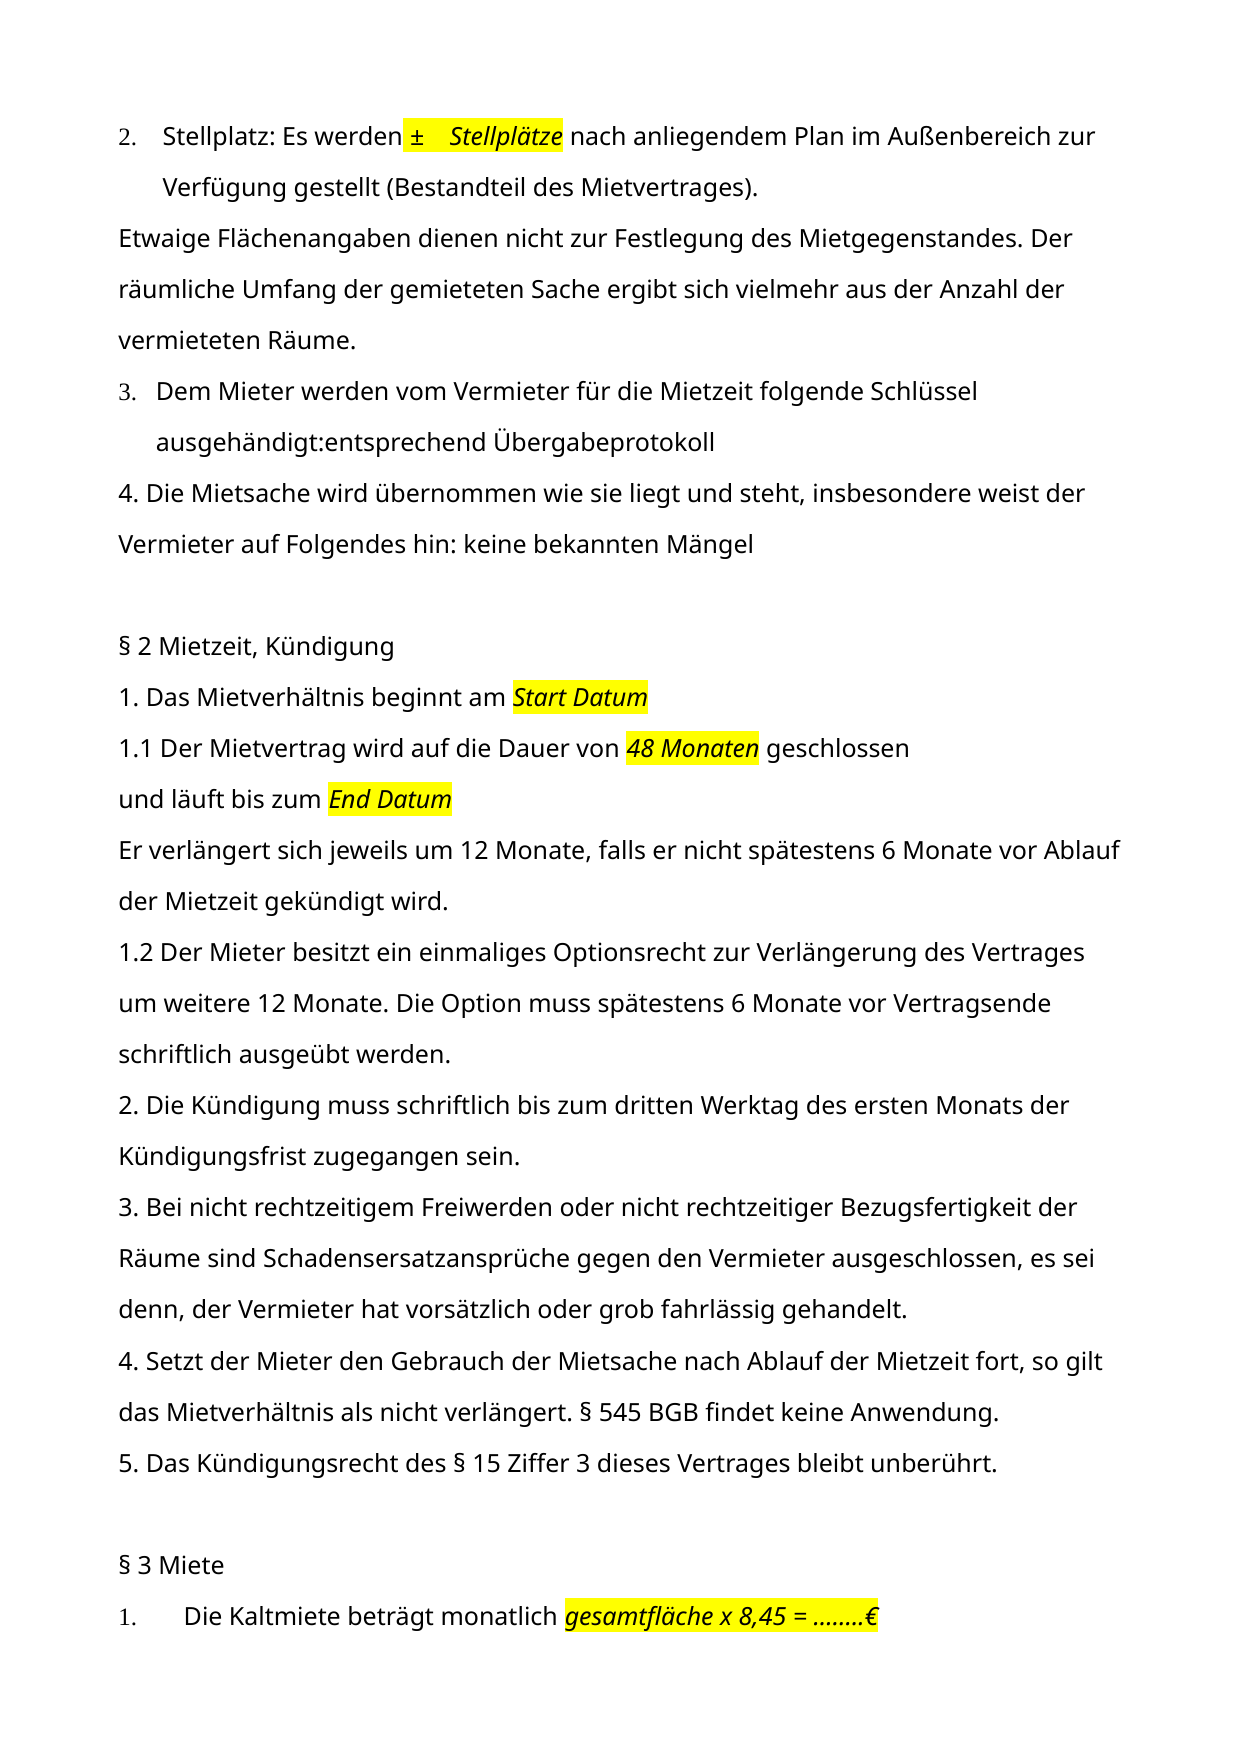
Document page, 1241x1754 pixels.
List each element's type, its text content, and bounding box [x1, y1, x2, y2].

list Die Kaltmiete beträgt monatlich gesamtfläche x 8,45 = ……..€ [118, 1598, 1122, 1632]
list Dem Mieter werden vom Vermieter für die Mietzeit folgende Schlüssel ausgehändigt: entsprechend Übergabeprotokoll [118, 373, 1122, 458]
text 1.1 Der Mietvertrag wird auf die Dauer von 48 Monaten geschlossen [118, 731, 1122, 765]
text 4. Die Mietsache wird übernommen wie sie liegt und steht, insbesondere weist der Vermieter auf Folgendes hin: keine bekannten Mängel [118, 475, 1122, 561]
text 4. Setzt der Mieter den Gebrauch der Mietsache nach Ablauf der Mietzeit fort, so gilt das Mietverhältnis als nicht verlängert. § 545 BGB findet keine Anwendung. [118, 1343, 1122, 1428]
text 1.2 Der Mieter besitzt ein einmaliges Optionsrecht zur Verlängerung des Vertrages um weitere 12 Monate. Die Option muss spätestens 6 Monate vor Vertragsende schriftlich ausgeübt werden. [118, 935, 1122, 1071]
text 5. Das Kündigungsrecht des § 15 Ziffer 3 dieses Vertrages bleibt unberührt. [118, 1445, 1122, 1479]
list Stellplatz: Es werden ± Stellplätze nach anliegendem Plan im Außenbereich zur Verfügung gestellt (Bestandteil des Mietvertrages). [118, 118, 1122, 203]
text § 2 Mietzeit, Kündigung [118, 628, 1122, 663]
text 3. Bei nicht rechtzeitigem Freiwerden oder nicht rechtzeitiger Bezugsfertigkeit der Räume sind Schadensersatzansprüche gegen den Vermieter ausgeschlossen, es sei denn, der Vermieter hat vorsätzlich oder grob fahrlässig gehandelt. [118, 1190, 1122, 1326]
text und läuft bis zum End Datum [118, 782, 1122, 816]
text 2. Die Kündigung muss schriftlich bis zum dritten Werktag des ersten Monats der Kündigungsfrist zugegangen sein. [118, 1088, 1122, 1173]
text 1. Das Mietverhältnis beginnt am Start Datum [118, 679, 1122, 714]
text Etwaige Flächenangaben dienen nicht zur Festlegung des Mietgegenstandes. Der räumliche Umfang der gemieteten Sache ergibt sich vielmehr aus der Anzahl der vermieteten Räume. [118, 220, 1122, 356]
text Er verlängert sich jeweils um 12 Monate, falls er nicht spätestens 6 Monate vor Ablauf der Mietzeit gekündigt wird. [118, 833, 1122, 918]
text § 3 Miete [118, 1547, 1122, 1581]
